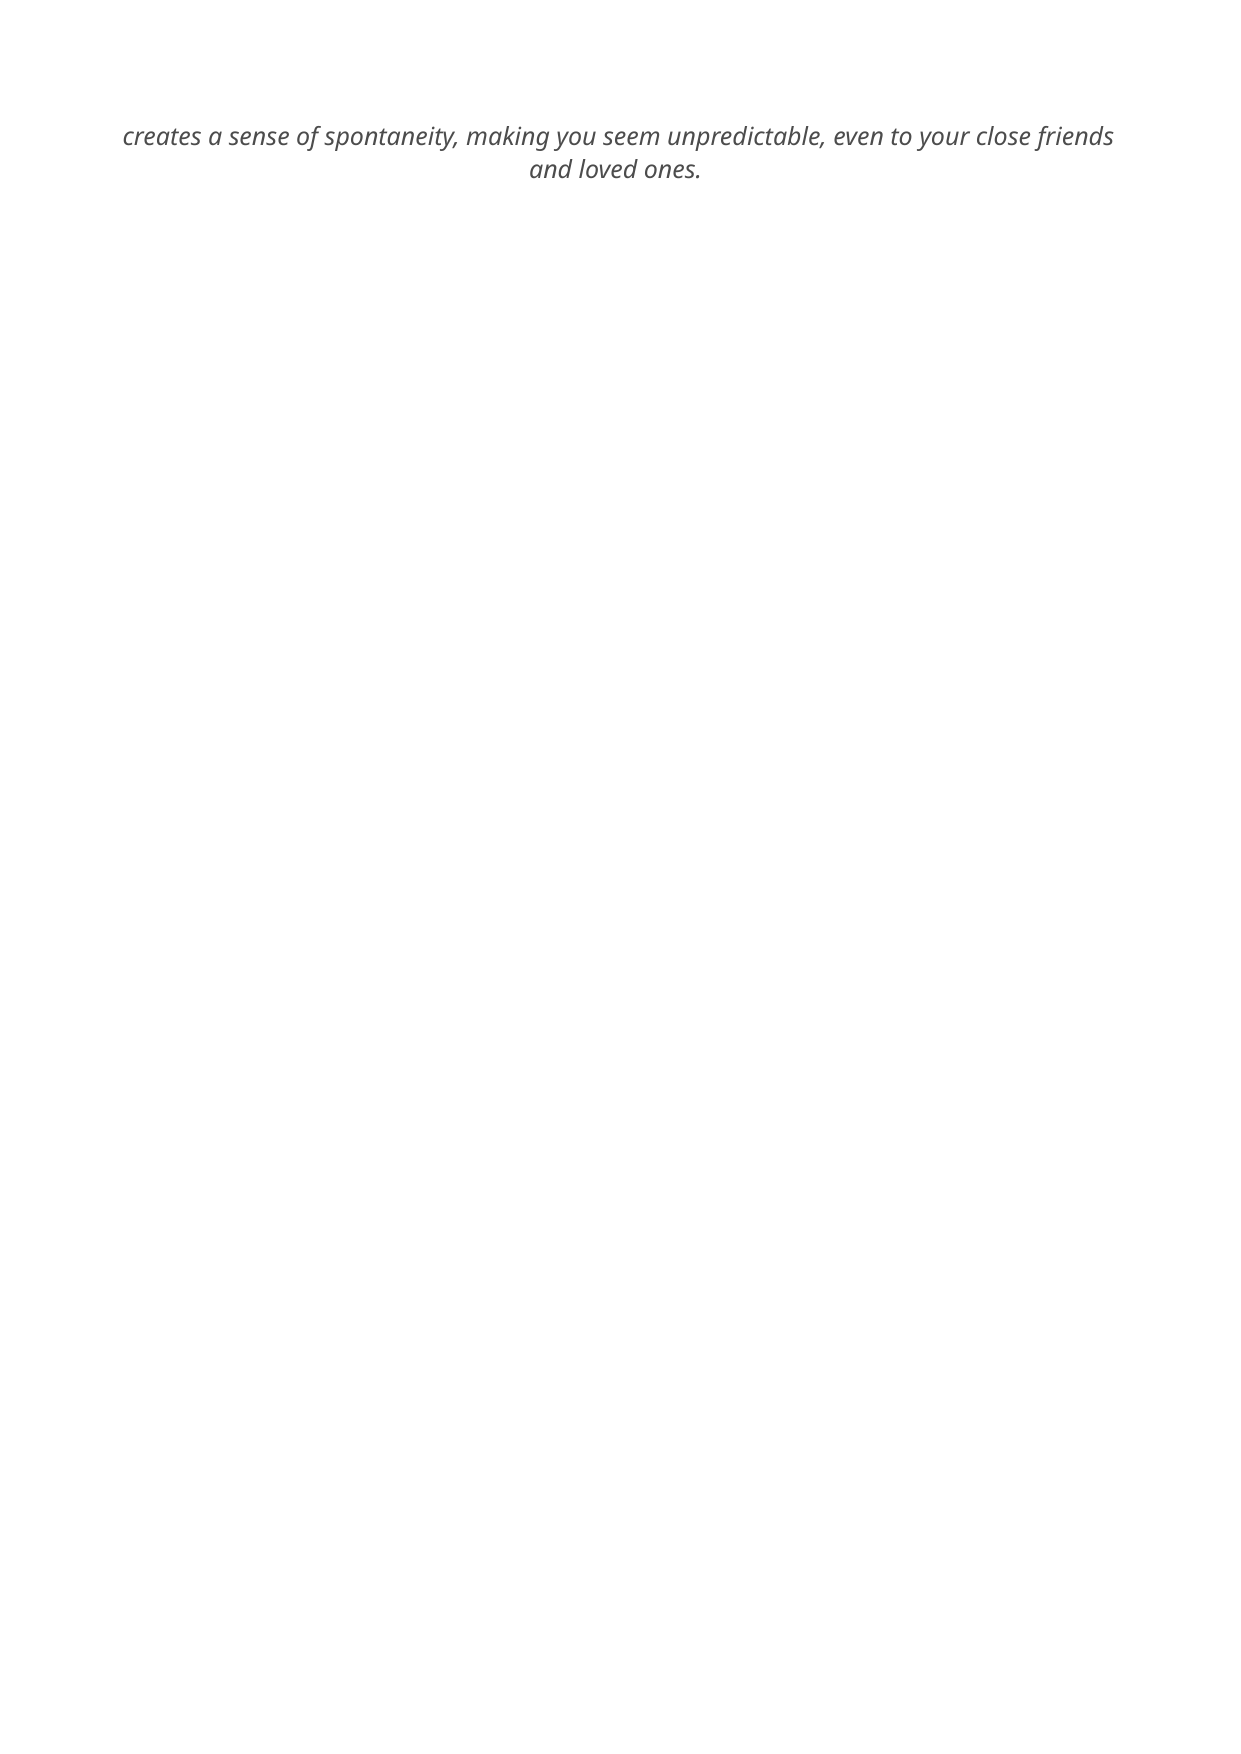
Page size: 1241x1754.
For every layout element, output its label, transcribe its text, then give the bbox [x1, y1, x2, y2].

text creates a sense of spontaneity, making you seem unpredictable, even to your close friends and loved ones. [118, 118, 1122, 186]
